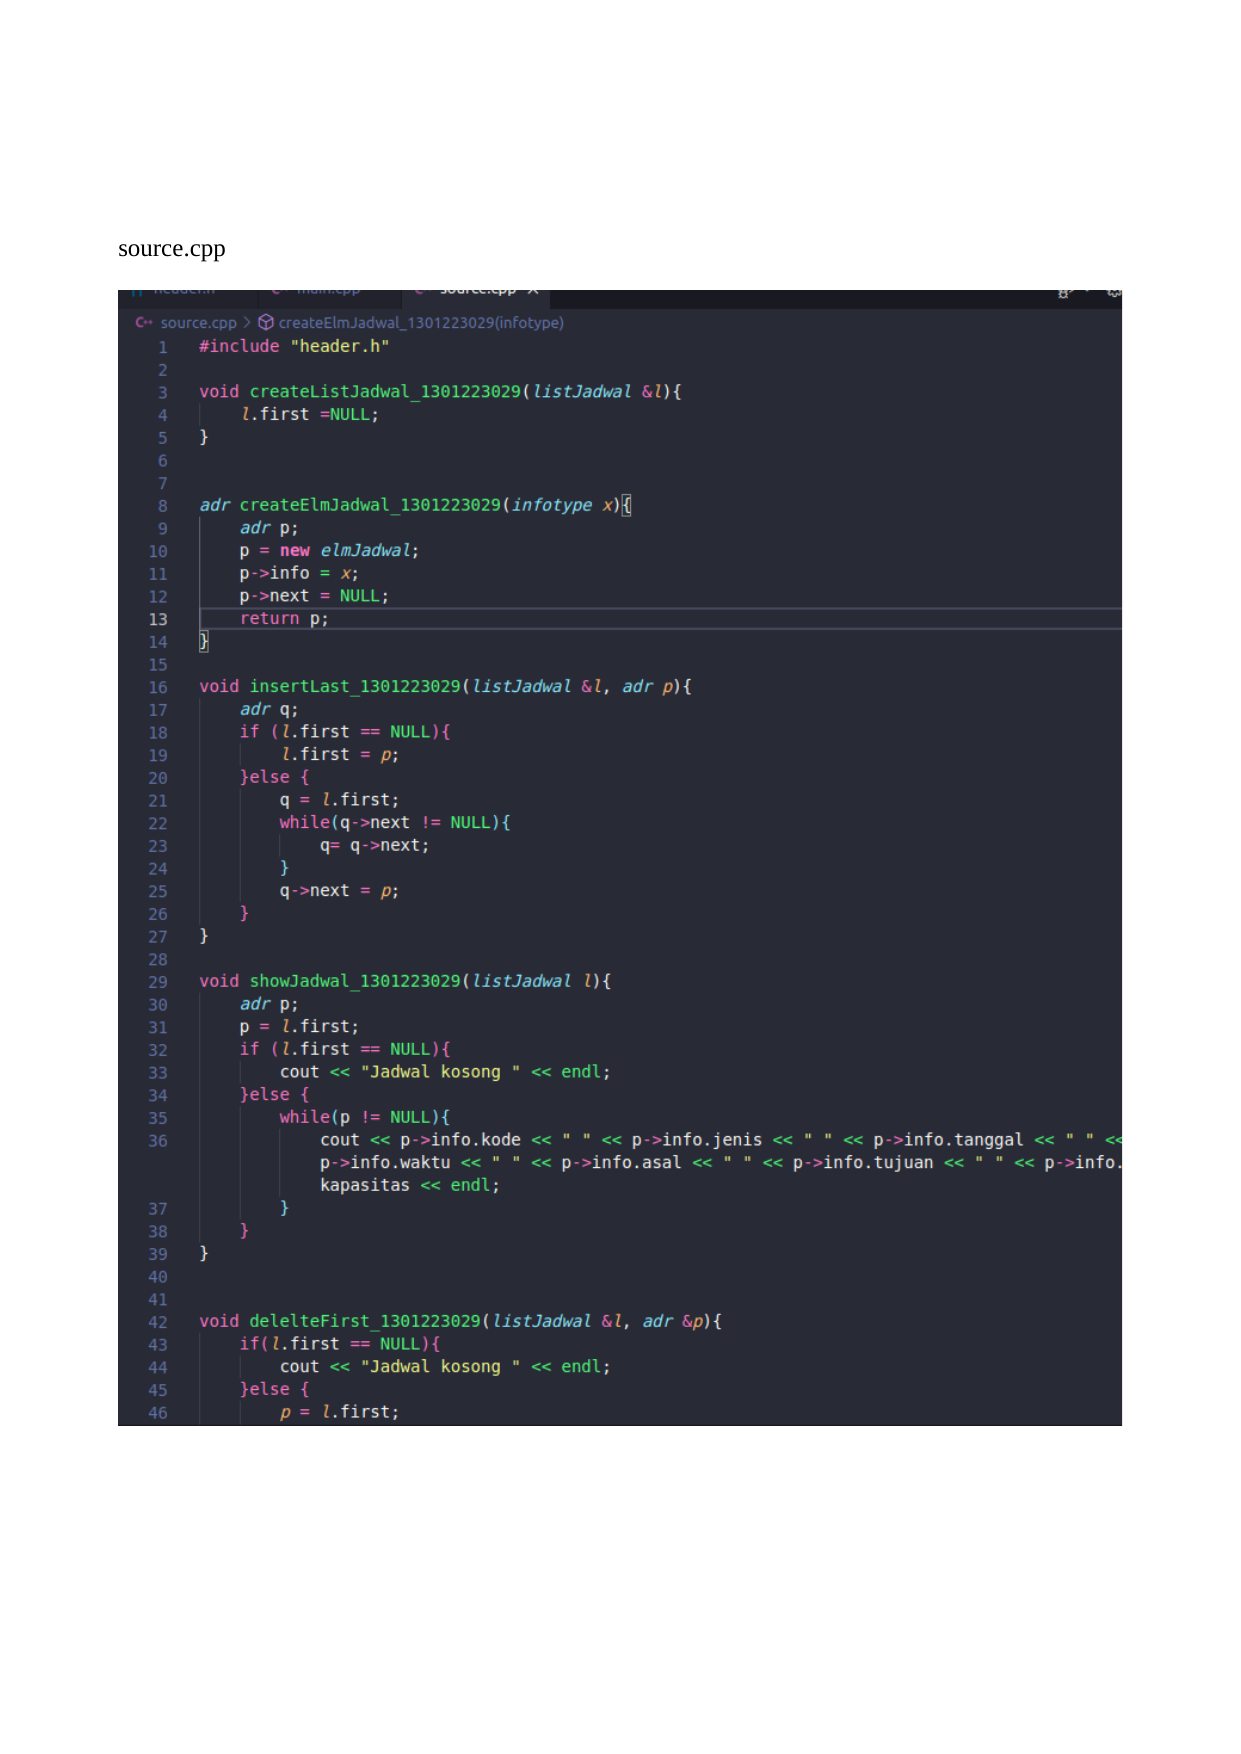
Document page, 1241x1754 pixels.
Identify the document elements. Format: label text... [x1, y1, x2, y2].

text source.cpp [118, 233, 1122, 262]
picture [118, 290, 1123, 1426]
